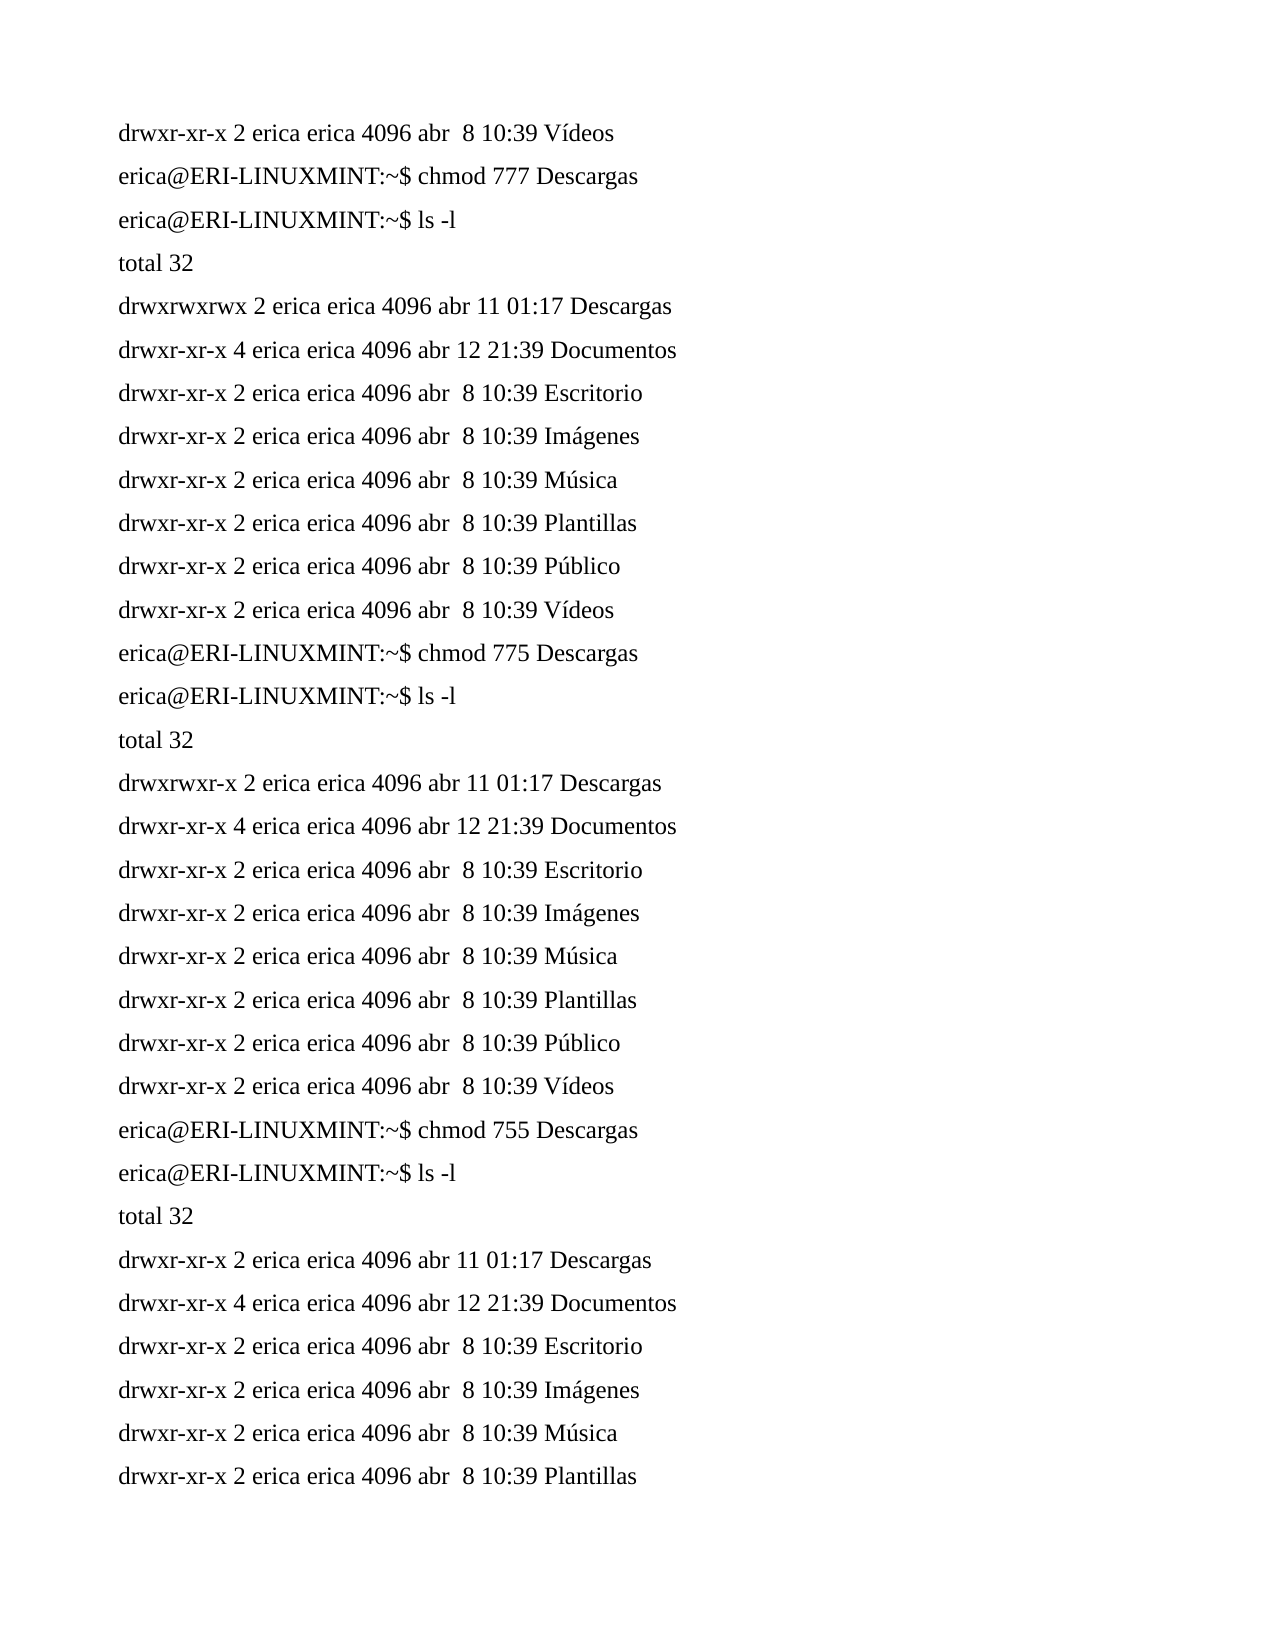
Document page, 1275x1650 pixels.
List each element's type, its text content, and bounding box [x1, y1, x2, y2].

text drwxr-xr-x 4 erica erica 4096 abr 12 21:39 Documentos [118, 1288, 1157, 1317]
text drwxr-xr-x 2 erica erica 4096 abr 8 10:39 Vídeos [118, 595, 1157, 623]
text total 32 [118, 248, 1157, 277]
text drwxr-xr-x 2 erica erica 4096 abr 8 10:39 Música [118, 941, 1157, 970]
text total 32 [118, 1201, 1157, 1230]
text drwxr-xr-x 2 erica erica 4096 abr 8 10:39 Plantillas [118, 508, 1157, 537]
text drwxr-xr-x 2 erica erica 4096 abr 8 10:39 Vídeos [118, 1071, 1157, 1100]
text drwxr-xr-x 2 erica erica 4096 abr 8 10:39 Imágenes [118, 1375, 1157, 1403]
text drwxr-xr-x 2 erica erica 4096 abr 8 10:39 Vídeos [118, 118, 1157, 147]
text drwxr-xr-x 2 erica erica 4096 abr 8 10:39 Música [118, 1418, 1157, 1447]
text drwxr-xr-x 2 erica erica 4096 abr 8 10:39 Público [118, 551, 1157, 580]
text drwxr-xr-x 2 erica erica 4096 abr 11 01:17 Descargas [118, 1245, 1157, 1273]
text drwxr-xr-x 2 erica erica 4096 abr 8 10:39 Imágenes [118, 898, 1157, 927]
text erica@ERI-LINUXMINT:~$ chmod 777 Descargas [118, 161, 1157, 190]
text drwxr-xr-x 2 erica erica 4096 abr 8 10:39 Plantillas [118, 1461, 1157, 1490]
text drwxr-xr-x 2 erica erica 4096 abr 8 10:39 Imágenes [118, 421, 1157, 450]
text drwxr-xr-x 2 erica erica 4096 abr 8 10:39 Música [118, 465, 1157, 493]
text drwxrwxrwx 2 erica erica 4096 abr 11 01:17 Descargas [118, 291, 1157, 320]
text erica@ERI-LINUXMINT:~$ ls -l [118, 681, 1157, 710]
text drwxr-xr-x 2 erica erica 4096 abr 8 10:39 Escritorio [118, 855, 1157, 883]
text drwxr-xr-x 2 erica erica 4096 abr 8 10:39 Plantillas [118, 985, 1157, 1013]
text drwxr-xr-x 2 erica erica 4096 abr 8 10:39 Escritorio [118, 1331, 1157, 1360]
text erica@ERI-LINUXMINT:~$ chmod 775 Descargas [118, 638, 1157, 667]
text erica@ERI-LINUXMINT:~$ ls -l [118, 1158, 1157, 1187]
text drwxr-xr-x 2 erica erica 4096 abr 8 10:39 Escritorio [118, 378, 1157, 407]
text erica@ERI-LINUXMINT:~$ chmod 755 Descargas [118, 1115, 1157, 1143]
text drwxrwxr-x 2 erica erica 4096 abr 11 01:17 Descargas [118, 768, 1157, 797]
text erica@ERI-LINUXMINT:~$ ls -l [118, 205, 1157, 233]
text drwxr-xr-x 4 erica erica 4096 abr 12 21:39 Documentos [118, 335, 1157, 363]
text drwxr-xr-x 4 erica erica 4096 abr 12 21:39 Documentos [118, 811, 1157, 840]
text drwxr-xr-x 2 erica erica 4096 abr 8 10:39 Público [118, 1028, 1157, 1057]
text total 32 [118, 725, 1157, 753]
